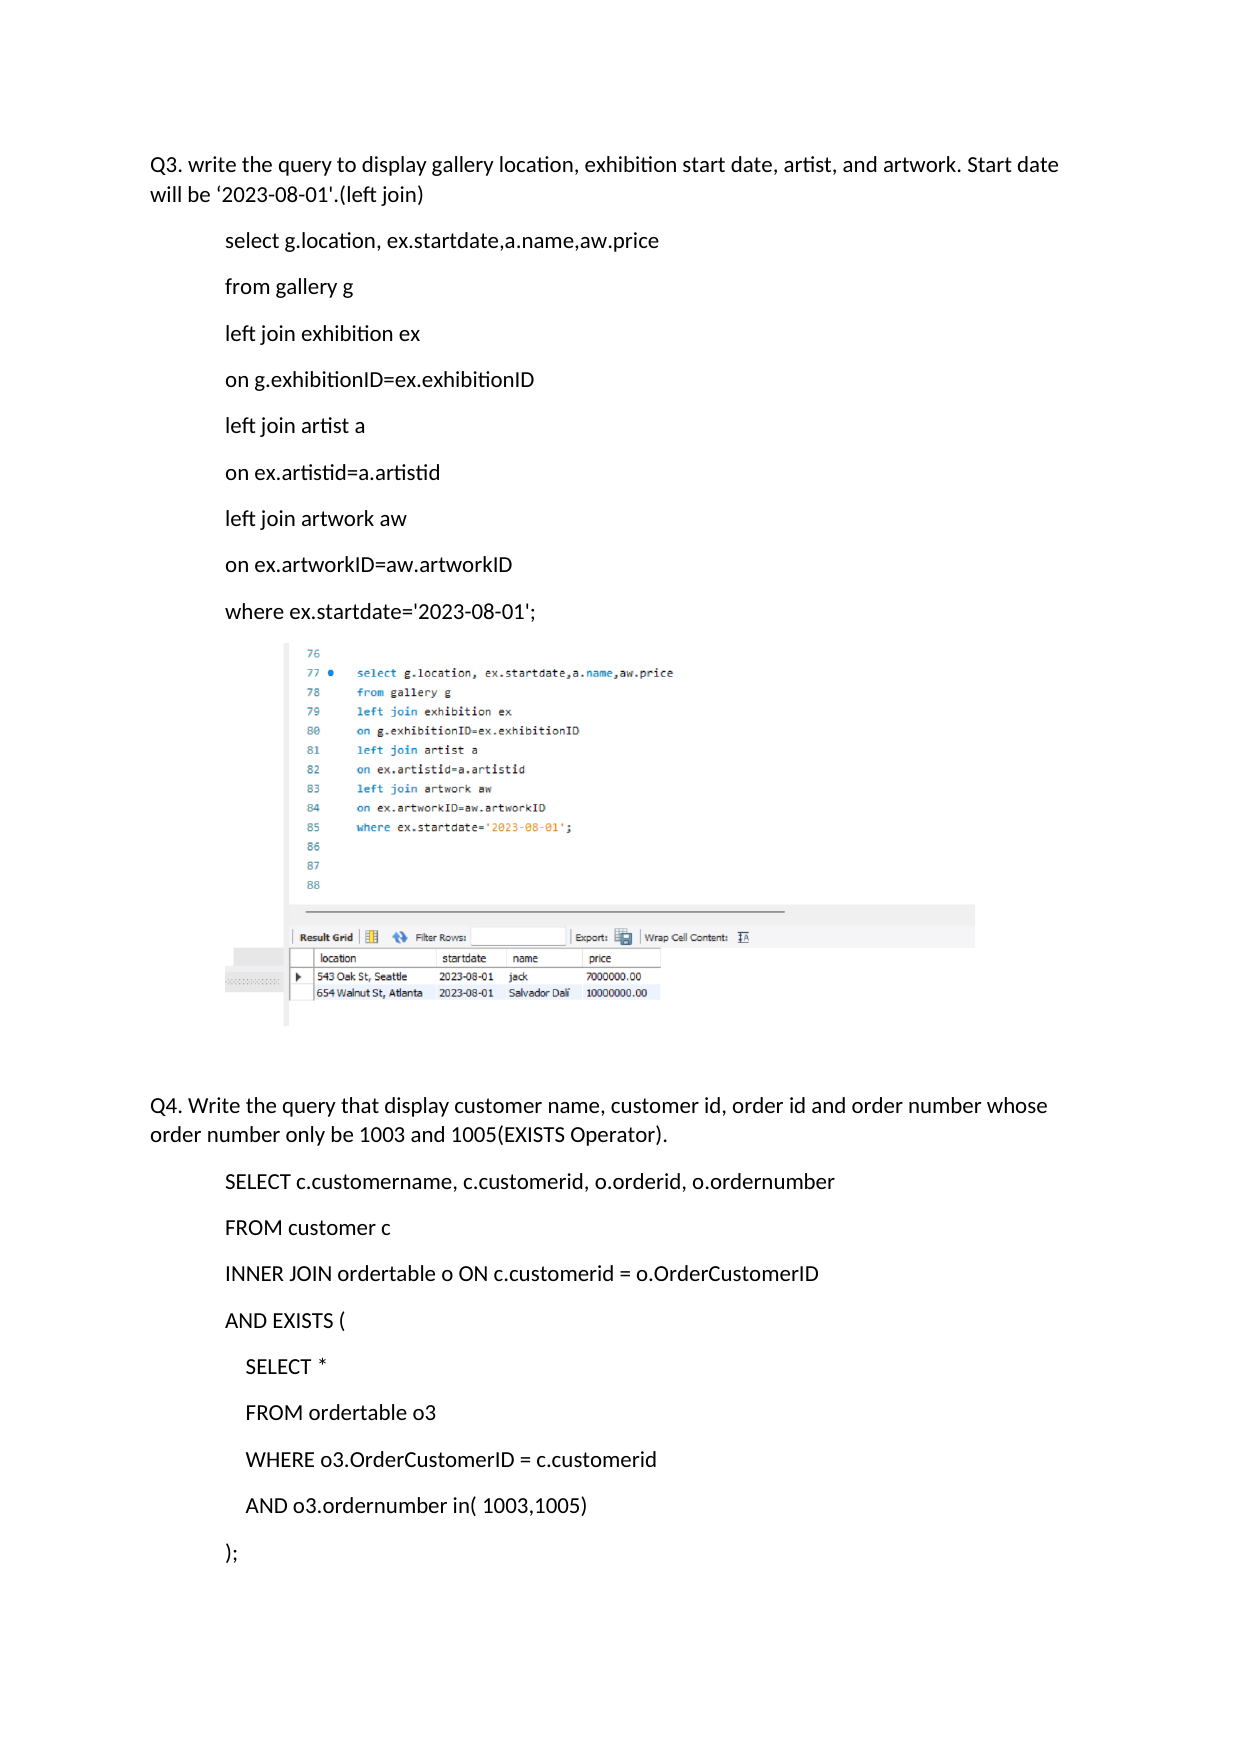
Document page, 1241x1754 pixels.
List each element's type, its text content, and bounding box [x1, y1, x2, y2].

text from gallery g [225, 272, 1090, 300]
text AND EXISTS ( [225, 1306, 1090, 1334]
text left join artist a [225, 411, 1090, 439]
text Q4. Write the query that display customer name, customer id, order id and order number whose order number only be 1003 and 1005(EXISTS Operator). [150, 1091, 1090, 1148]
text left join artwork aw [225, 504, 1090, 532]
text ); [225, 1538, 1090, 1566]
text FROM customer c [225, 1213, 1090, 1241]
text SELECT c.customername, c.customerid, o.orderid, o.ordernumber [225, 1167, 1090, 1195]
text INNER JOIN ordertable o ON c.customerid = o.OrderCustomerID [225, 1259, 1090, 1287]
text on ex.artworkID=aw.artworkID [225, 551, 1090, 578]
text on g.exhibitionID=ex.exhibitionID [225, 365, 1090, 393]
text AND o3.ordernumber in( 1003,1005) [225, 1491, 1090, 1519]
text on ex.artistid=a.artistid [225, 458, 1090, 486]
text where ex.startdate='2023-08-01'; [225, 597, 1090, 625]
text select g.location, ex.startdate,a.name,aw.price [225, 226, 1090, 254]
text left join exhibition ex [225, 319, 1090, 347]
text FROM ordertable o3 [225, 1398, 1090, 1427]
text SELECT * [225, 1352, 1090, 1380]
text WHERE o3.OrderCustomerID = c.customerid [225, 1445, 1090, 1473]
text Q3. write the query to display gallery location, exhibition start date, artist, and artwork. Start date will be ‘2023-08-01'.(left join) [150, 150, 1090, 208]
